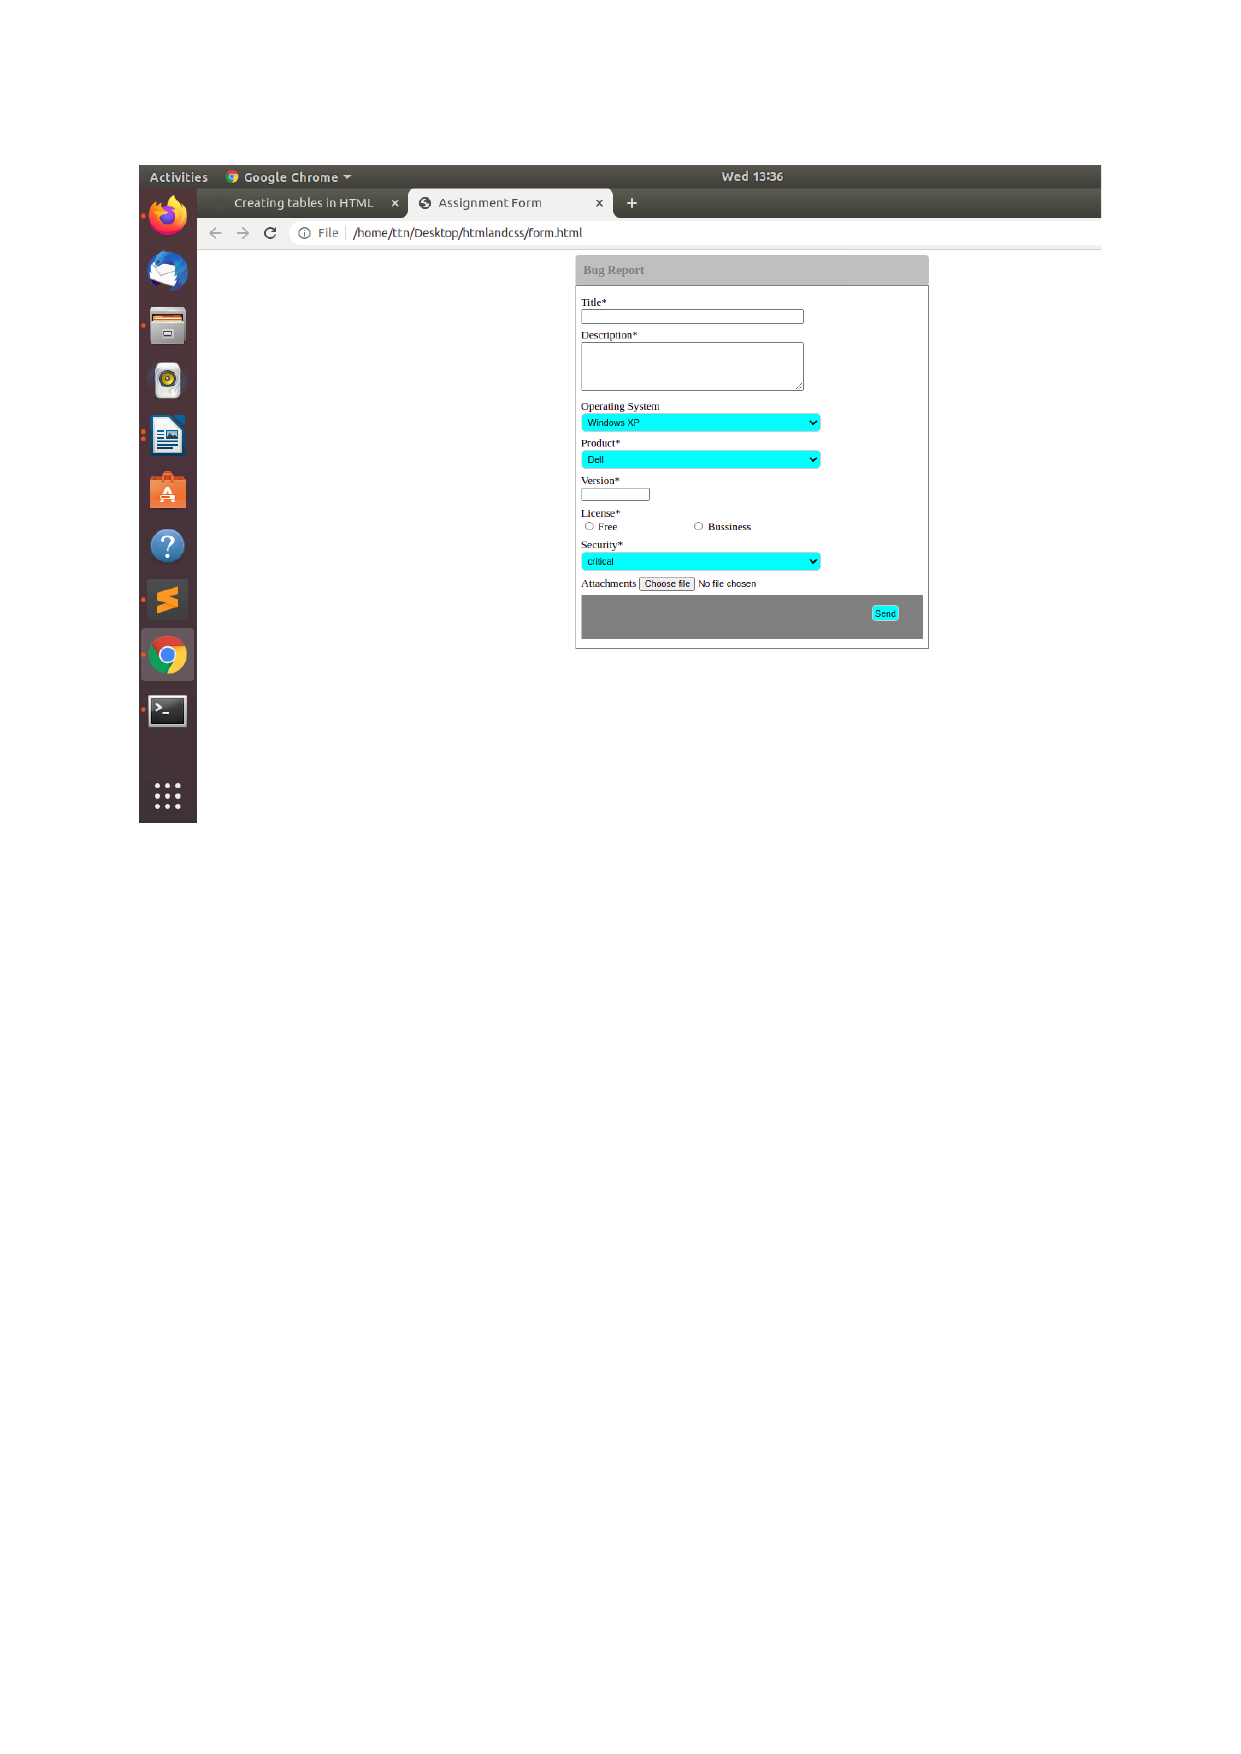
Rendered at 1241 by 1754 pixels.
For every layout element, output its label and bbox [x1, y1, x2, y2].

picture [139, 165, 1102, 823]
